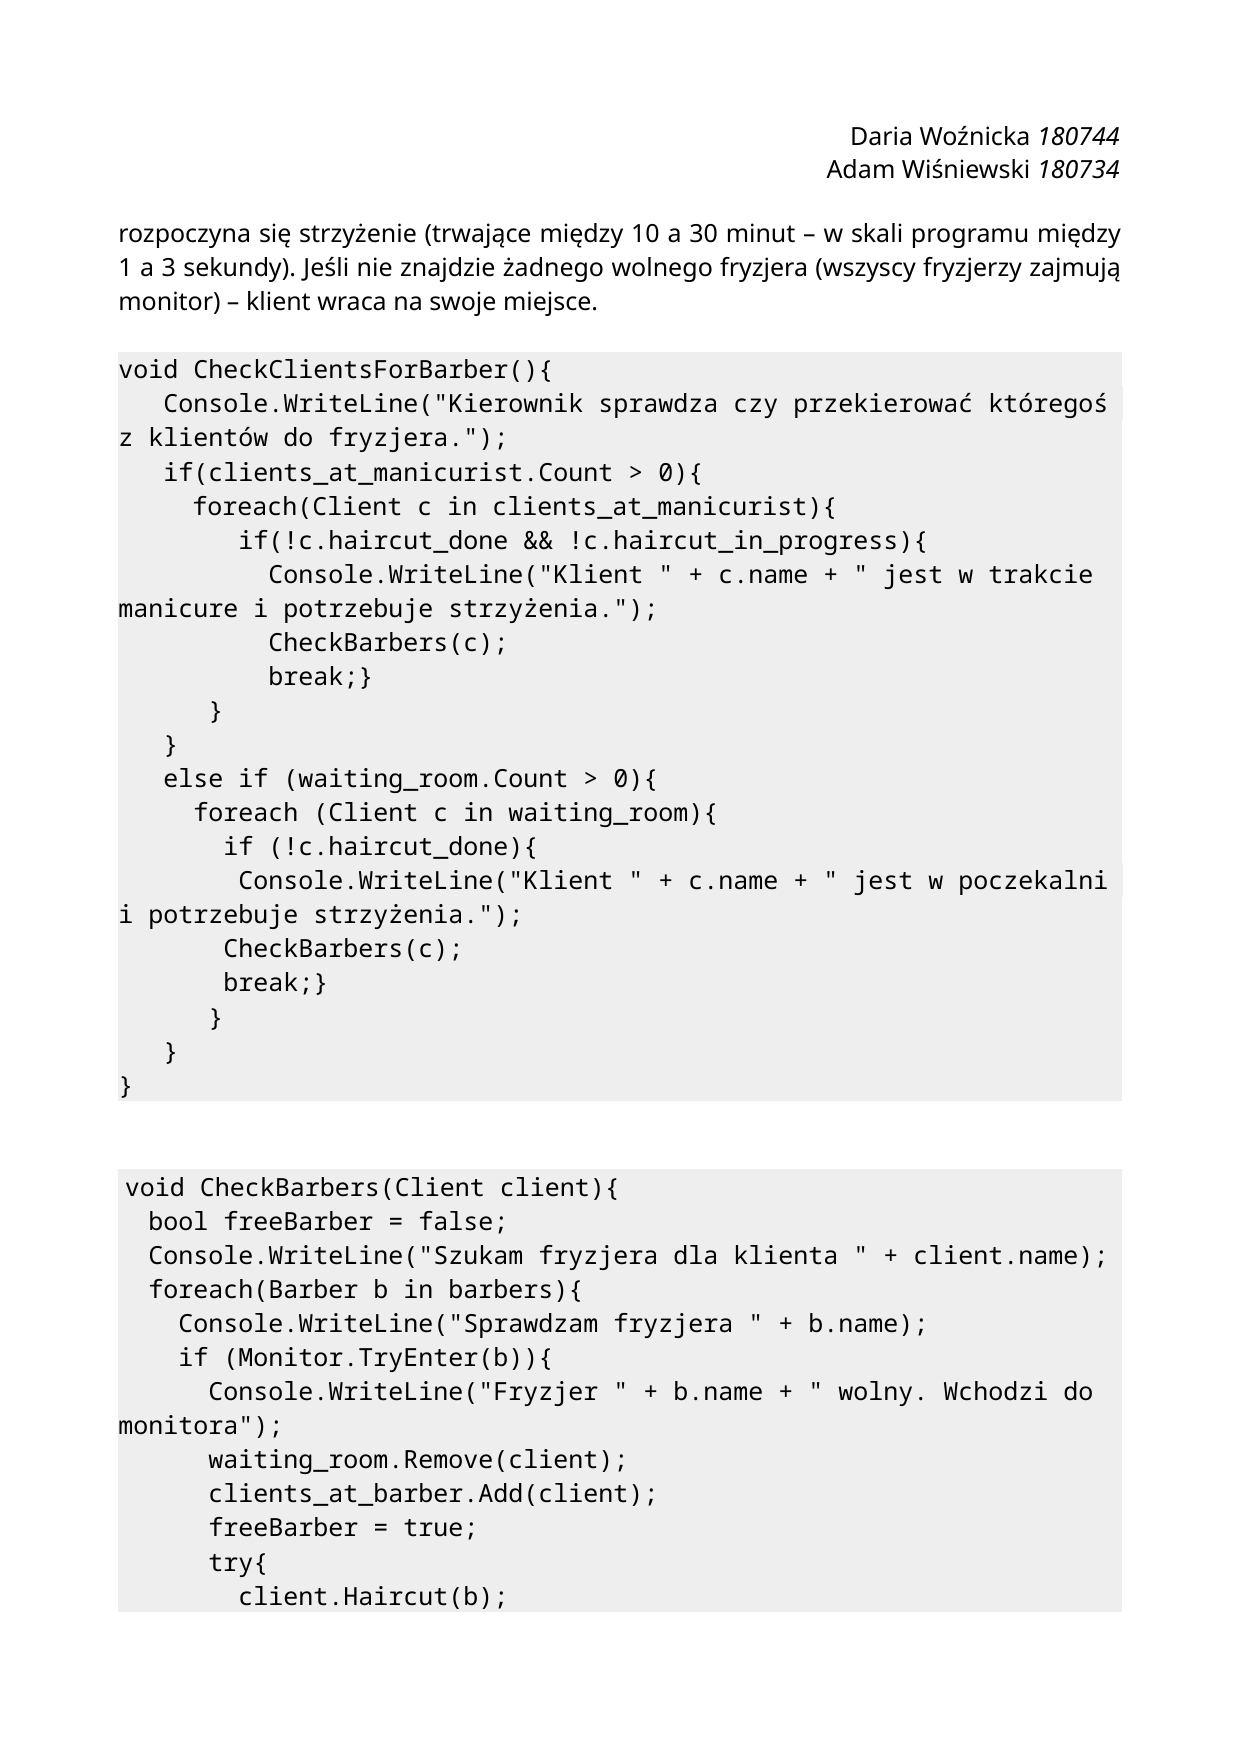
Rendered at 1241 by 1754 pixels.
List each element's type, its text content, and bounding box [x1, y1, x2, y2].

text rozpoczyna się strzyżenie (trwające między 10 a 30 minut – w skali programu między 1 a 3 sekundy). Jeśli nie znajdzie żadnego wolnego fryzjera (wszyscy fryzjerzy zajmują monitor) – klient wraca na swoje miejsce. [118, 216, 1122, 318]
text void CheckClientsForBarber(){ Console.WriteLine("Kierownik sprawdza czy przekierować któregoś z klientów do fryzjera."); if(clients_at_manicurist.Count > 0){ foreach(Client c in clients_at_manicurist){ if(!c.haircut_done && !c.haircut_in_progress){ Console.WriteLine("Klient " + c.name + " jest w trakcie manicure i potrzebuje strzyżenia."); CheckBarbers(c); break;} } } else if (waiting_room.Count > 0){ foreach (Client c in waiting_room){ if (!c.haircut_done){ Console.WriteLine("Klient " + c.name + " jest w poczekalni i potrzebuje strzyżenia."); CheckBarbers(c); break;} } } } [118, 352, 1122, 1101]
text void CheckBarbers(Client client){ bool freeBarber = false; Console.WriteLine("Szukam fryzjera dla klienta " + client.name); foreach(Barber b in barbers){ Console.WriteLine("Sprawdzam fryzjera " + b.name); if (Monitor.TryEnter(b)){ Console.WriteLine("Fryzjer " + b.name + " wolny. Wchodzi do monitora"); waiting_room.Remove(client); clients_at_barber.Add(client); freeBarber = true; try{ client.Haircut(b); [118, 1169, 1122, 1612]
